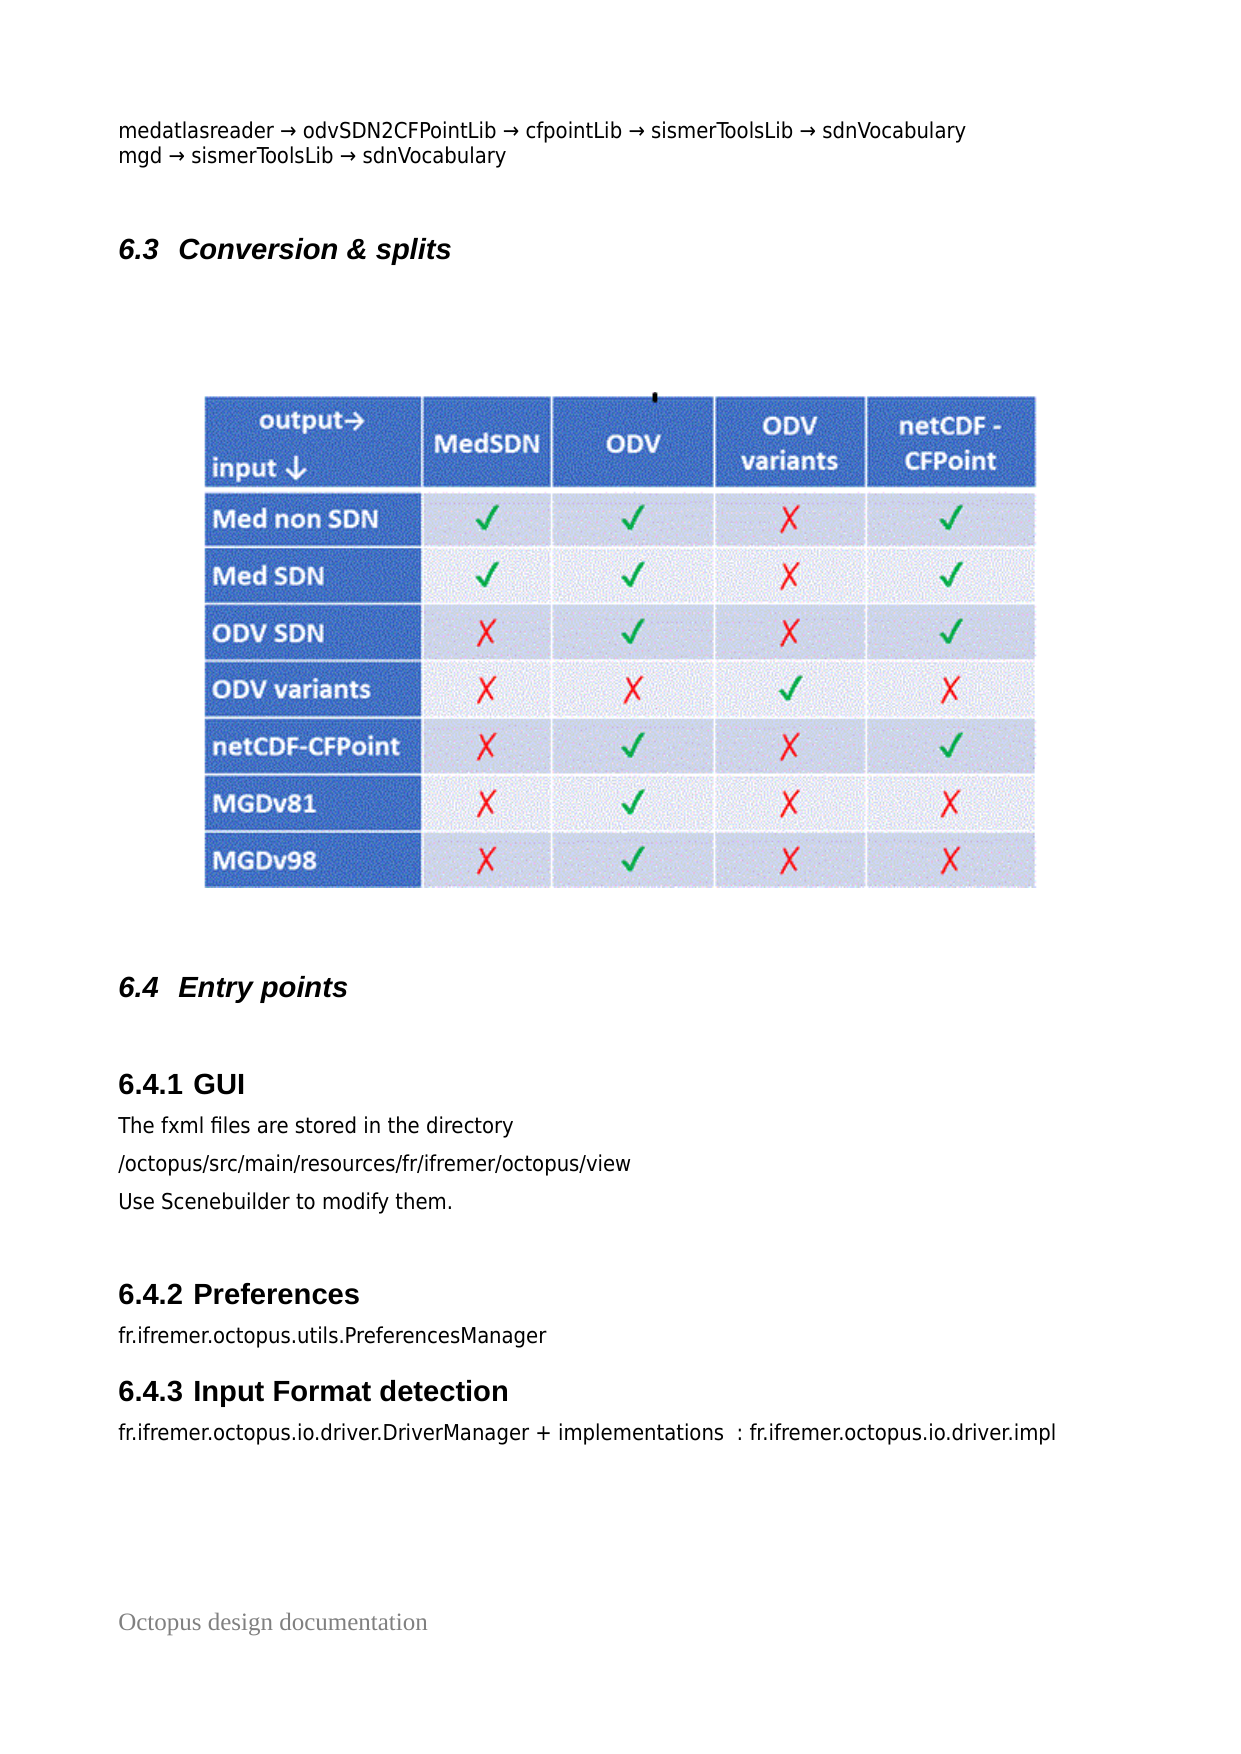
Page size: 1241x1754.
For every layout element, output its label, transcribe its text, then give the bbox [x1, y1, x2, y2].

subtitle Preferences [118, 1277, 1122, 1311]
subtitle Entry points [118, 970, 1122, 1004]
text medatlasreader → odvSDN2CFPointLib → cfpointLib → sismerToolsLib → sdnVocabulary [118, 118, 1122, 144]
subtitle Input Format detection [118, 1374, 1122, 1407]
picture [202, 392, 1038, 888]
text fr.ifremer.octopus.io.driver.DriverManager + implementations : fr.ifremer.octopus.io.driver.impl [118, 1420, 1122, 1445]
text mgd → sismerToolsLib → sdnVocabulary [118, 144, 1122, 169]
text The fxml files are stored in the directory [118, 1113, 1122, 1138]
subtitle GUI [118, 1067, 1122, 1100]
text /octopus/src/main/resources/fr/ifremer/octopus/view [118, 1151, 1122, 1176]
subtitle Conversion & splits [118, 232, 1122, 266]
text Use Scenebuilder to modify them. [118, 1189, 1122, 1214]
text fr.ifremer.octopus.utils.PreferencesManager [118, 1323, 1122, 1349]
